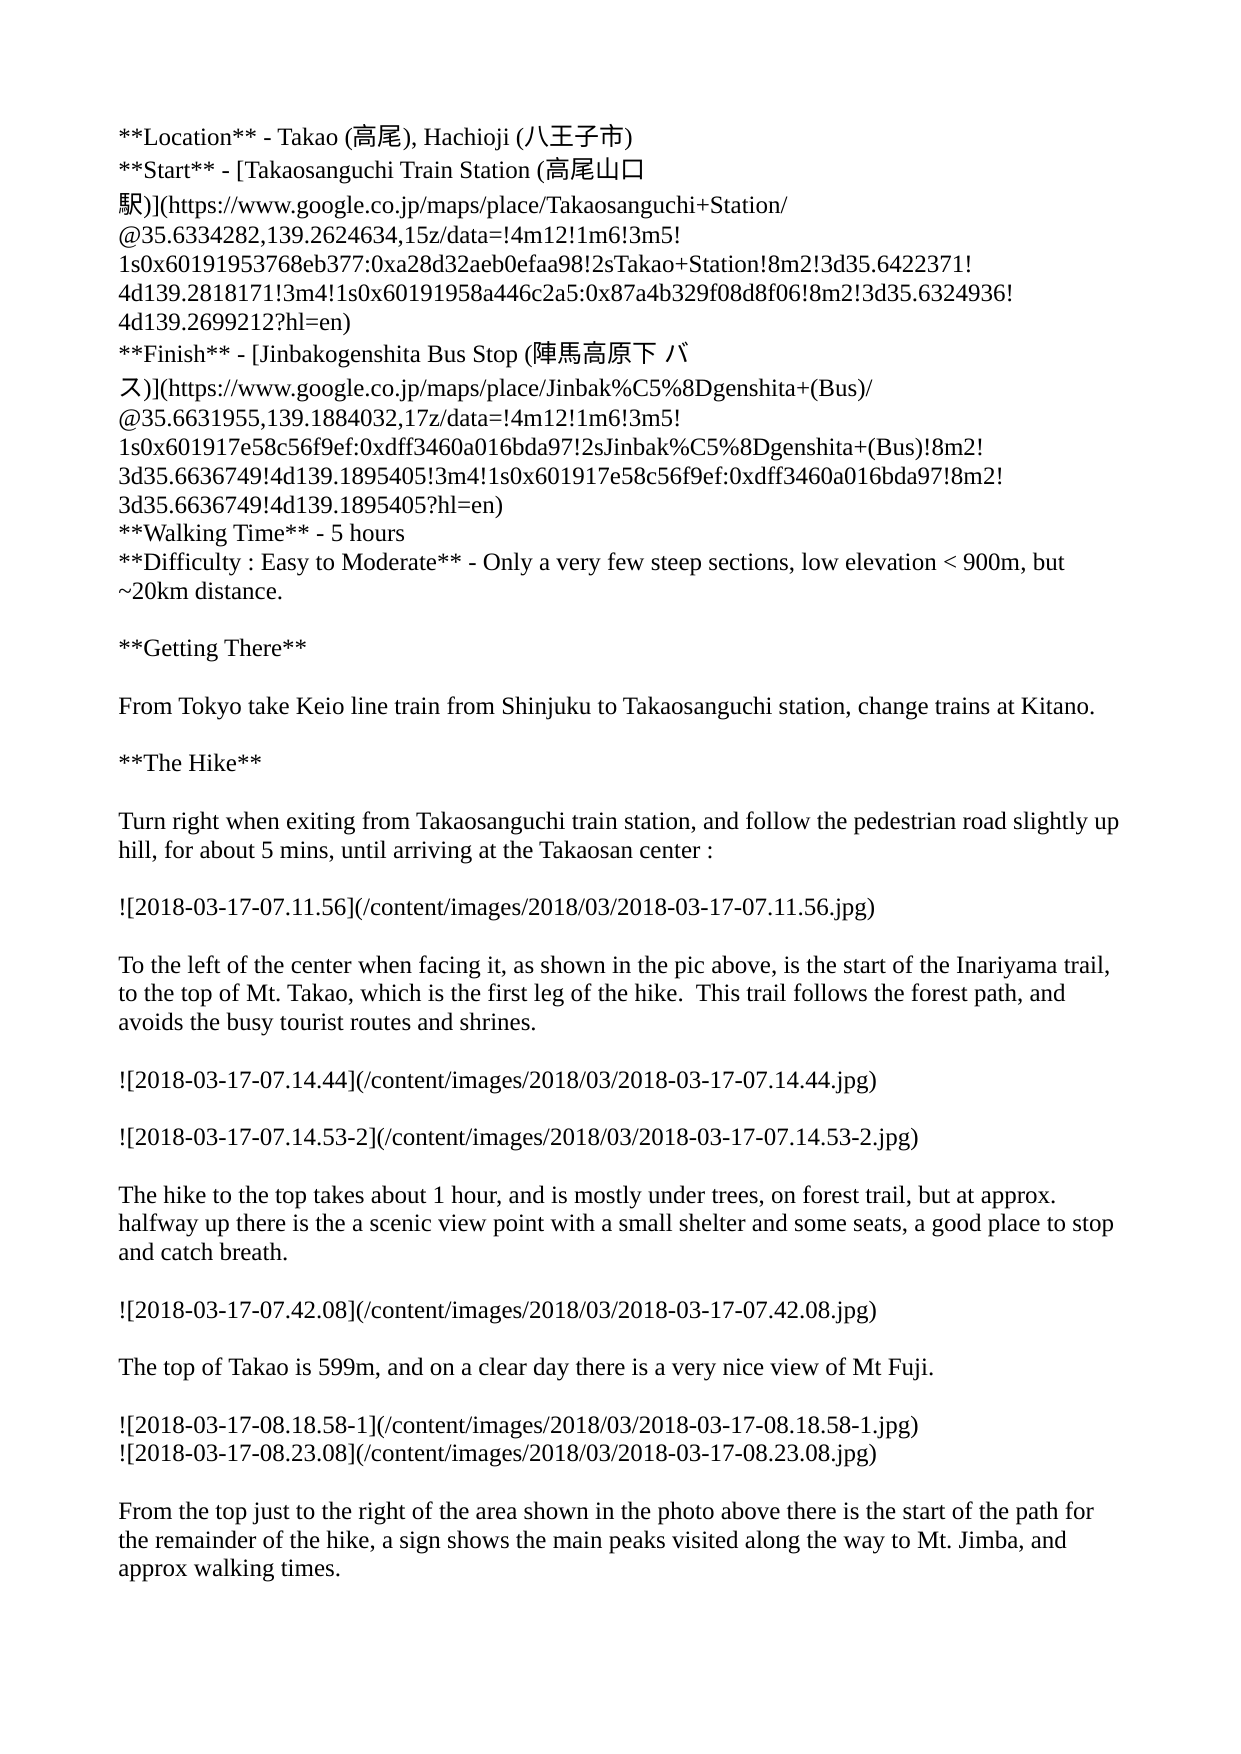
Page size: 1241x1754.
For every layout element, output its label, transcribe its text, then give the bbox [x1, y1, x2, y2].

text ![2018-03-17-08.18.58-1](/content/images/2018/03/2018-03-17-08.18.58-1.jpg) [118, 1410, 1122, 1438]
text ![2018-03-17-07.11.56](/content/images/2018/03/2018-03-17-07.11.56.jpg) [118, 892, 1122, 921]
text **Walking Time** - 5 hours [118, 518, 1122, 547]
text ![2018-03-17-07.42.08](/content/images/2018/03/2018-03-17-07.42.08.jpg) [118, 1295, 1122, 1323]
text ![2018-03-17-07.14.44](/content/images/2018/03/2018-03-17-07.14.44.jpg) [118, 1065, 1122, 1093]
text ![2018-03-17-08.23.08](/content/images/2018/03/2018-03-17-08.23.08.jpg) [118, 1438, 1122, 1467]
text Turn right when exiting from Takaosanguchi train station, and follow the pedestrian road slightly up hill, for about 5 mins, until arriving at the Takaosan center : [118, 806, 1122, 863]
text **Difficulty : Easy to Moderate** - Only a very few steep sections, low elevation < 900m, but ~20km distance. [118, 547, 1122, 605]
text **Location** - Takao (高尾), Hachioji (八王子市) [118, 118, 1122, 152]
text The hike to the top takes about 1 hour, and is mostly under trees, on forest trail, but at approx. halfway up there is the a scenic view point with a small shelter and some seats, a good place to stop and catch breath. [118, 1180, 1122, 1266]
text The top of Takao is 599m, and on a clear day there is a very nice view of Mt Fuji. [118, 1352, 1122, 1381]
text **Finish** - [Jinbakogenshita Bus Stop (陣馬高原下 バス)](https://www.google.co.jp/maps/place/Jinbak%C5%8Dgenshita+(Bus)/@35.6631955,139.1884032,17z/data=!4m12!1m6!3m5!1s0x601917e58c56f9ef:0xdff3460a016bda97!2sJinbak%C5%8Dgenshita+(Bus)!8m2!3d35.6636749!4d139.1895405!3m4!1s0x601917e58c56f9ef:0xdff3460a016bda97!8m2!3d35.6636749!4d139.1895405?hl=en) [118, 335, 1122, 518]
text **The Hike** [118, 748, 1122, 777]
text To the left of the center when facing it, as shown in the pic above, is the start of the Inariyama trail, to the top of Mt. Takao, which is the first leg of the hike. This trail follows the forest path, and avoids the busy tourist routes and shrines. [118, 950, 1122, 1036]
text From the top just to the right of the area shown in the photo above there is the start of the path for the remainder of the hike, a sign shows the main peaks visited along the way to Mt. Jimba, and approx walking times. [118, 1496, 1122, 1582]
text ![2018-03-17-07.14.53-2](/content/images/2018/03/2018-03-17-07.14.53-2.jpg) [118, 1122, 1122, 1151]
text From Tokyo take Keio line train from Shinjuku to Takaosanguchi station, change trains at Kitano. [118, 691, 1122, 720]
text **Getting There** [118, 633, 1122, 662]
text **Start** - [Takaosanguchi Train Station (高尾山口駅)](https://www.google.co.jp/maps/place/Takaosanguchi+Station/@35.6334282,139.2624634,15z/data=!4m12!1m6!3m5!1s0x60191953768eb377:0xa28d32aeb0efaa98!2sTakao+Station!8m2!3d35.6422371!4d139.2818171!3m4!1s0x60191958a446c2a5:0x87a4b329f08d8f06!8m2!3d35.6324936!4d139.2699212?hl=en) [118, 152, 1122, 335]
